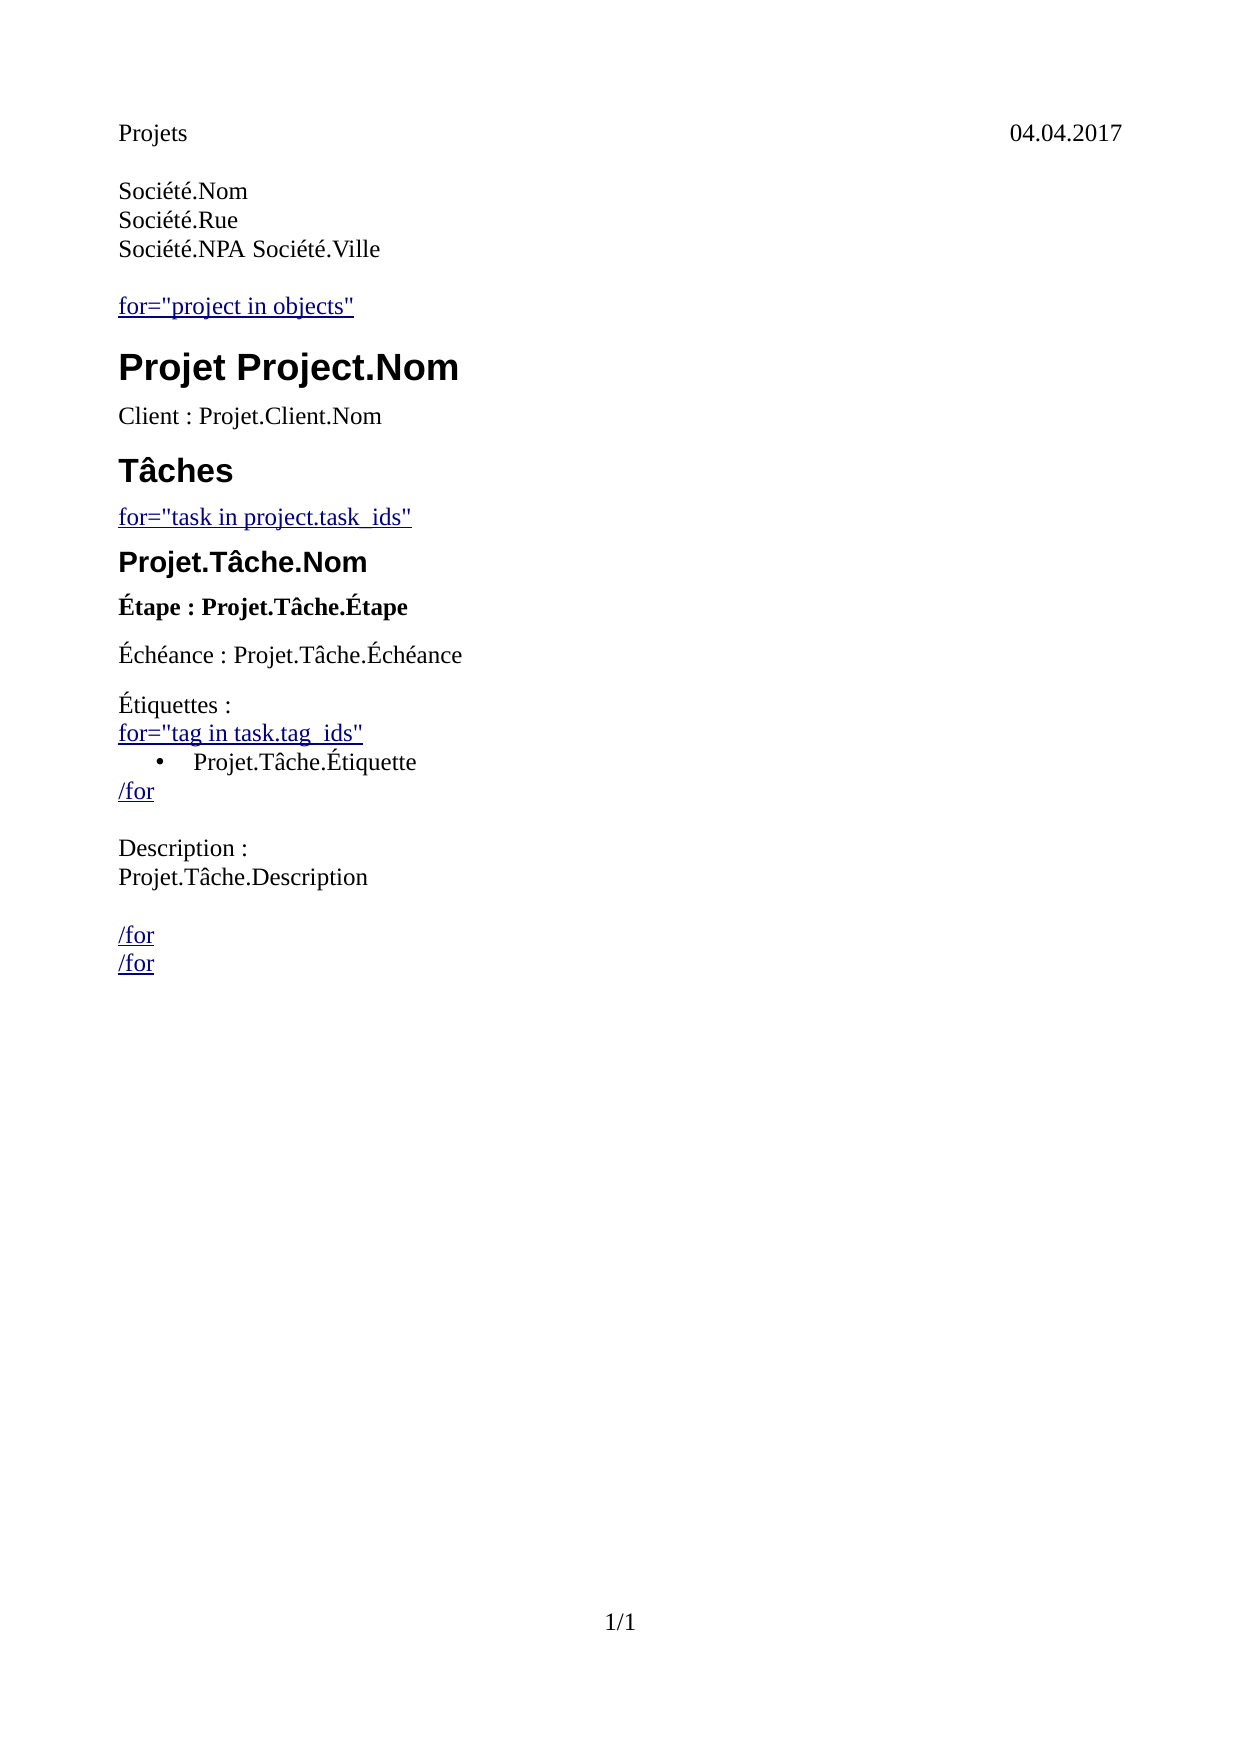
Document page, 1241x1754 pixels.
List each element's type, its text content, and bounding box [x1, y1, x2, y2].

text /for [118, 948, 1122, 977]
text Projet.Tâche.Description [118, 862, 1122, 891]
text for="task in project.task_ids" [118, 502, 1122, 531]
text for="tag in task.tag_ids" [118, 718, 1122, 747]
text Description : [118, 833, 1122, 862]
text /for [118, 920, 1122, 948]
subtitle Tâches [118, 451, 1122, 489]
text Échéance : Projet.Tâche.Échéance [118, 641, 1122, 669]
text Société.NPA Société.Ville [118, 234, 1122, 263]
text Étape : Projet.Tâche.Étape [118, 592, 1122, 620]
text Client : Projet.Client.Nom [118, 401, 1122, 430]
subtitle Projet.Tâche.Nom [118, 545, 1122, 579]
text Étiquettes : [118, 690, 1122, 718]
subtitle Projet Project.Nom [118, 345, 1122, 389]
list Projet.Tâche.Étiquette [156, 747, 1122, 776]
text Société.Nom [118, 176, 1122, 205]
text /for [118, 776, 1122, 805]
text Société.Rue [118, 205, 1122, 234]
text for="project in objects" [118, 291, 1122, 320]
